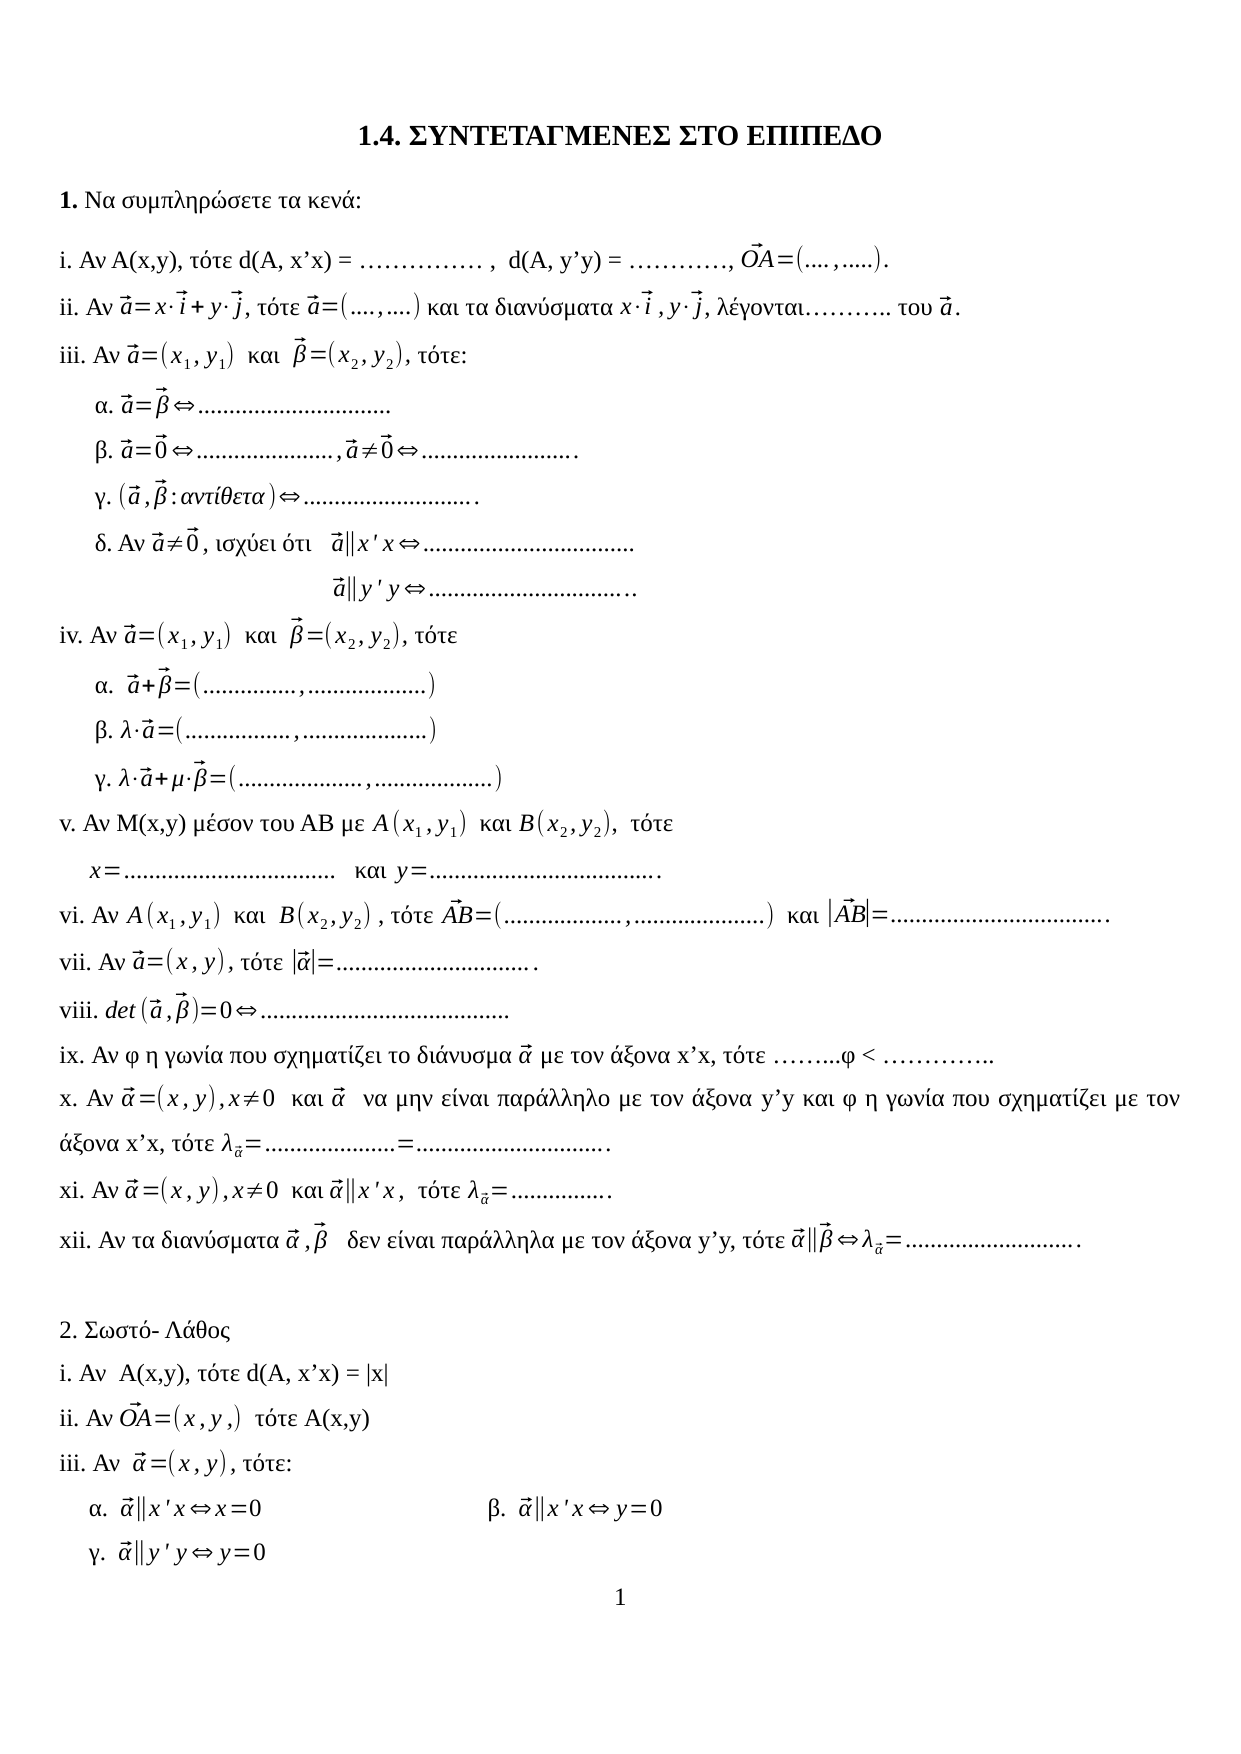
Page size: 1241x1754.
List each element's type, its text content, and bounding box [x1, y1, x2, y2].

text vi. Αν και , τότε και [59, 898, 1181, 932]
text iii. Αν και τότε: [59, 337, 1181, 372]
text i. Αν Α(x,y), τότε d(A, x’x) = …………… , d(A, y’y) = …………, [59, 243, 1181, 275]
text και [59, 855, 1181, 883]
text i. Αν A(x,y), τότε d(A, x’x) = |x| [59, 1358, 1181, 1387]
text . [59, 573, 1181, 602]
text 2. Σωστό- Λάθος [59, 1315, 1181, 1343]
text iii. Αν τότε: [59, 1448, 1181, 1479]
text γ. [59, 760, 1181, 793]
text α. [59, 667, 1181, 701]
text γ. [59, 478, 1181, 512]
text vii. Αν τότε [59, 947, 1181, 977]
text 1.4. ΣΥΝΤΕΤΑΓΜΕΝΕΣ ΣΤΟ ΕΠΙΠΕΔΟ [118, 118, 1122, 152]
text 1. Να συμπληρώσετε τα κενά: [59, 185, 1181, 214]
text viii. [59, 992, 1181, 1026]
text x. Αν και να μην είναι παράλληλο με τον άξονα y’y και φ η γωνία που σχηματίζει με τον άξονα x’x, τότε [59, 1083, 1181, 1161]
text xii. Αν τα διανύσματα δεν είναι παράλληλα με τον άξονα y’y, τότε [59, 1222, 1181, 1257]
text α. [59, 387, 1181, 419]
text β. [59, 715, 1181, 746]
text α. β. [59, 1493, 1181, 1523]
text xi. Αν και τότε [59, 1175, 1181, 1207]
text iv. Αν και τότε [59, 617, 1181, 652]
text 1 [59, 1582, 1181, 1610]
text v. Αν Μ(x,y) μέσον του ΑΒ με και , τότε [59, 808, 1181, 840]
text δ. Αν ισχύει ότι [59, 526, 1181, 558]
text ix. Αν φ η γωνία που σχηματίζει το διάνυσμα με τον άξονα x’x, τότε ……...φ < ………….. [59, 1040, 1181, 1069]
text β. [59, 433, 1181, 464]
text ii. Αν , τότε και τα διανύσματα , λέγονται……….. του [59, 290, 1181, 322]
text ii. Αν τότε A(x,y) [59, 1401, 1181, 1434]
text γ. [59, 1537, 1181, 1567]
